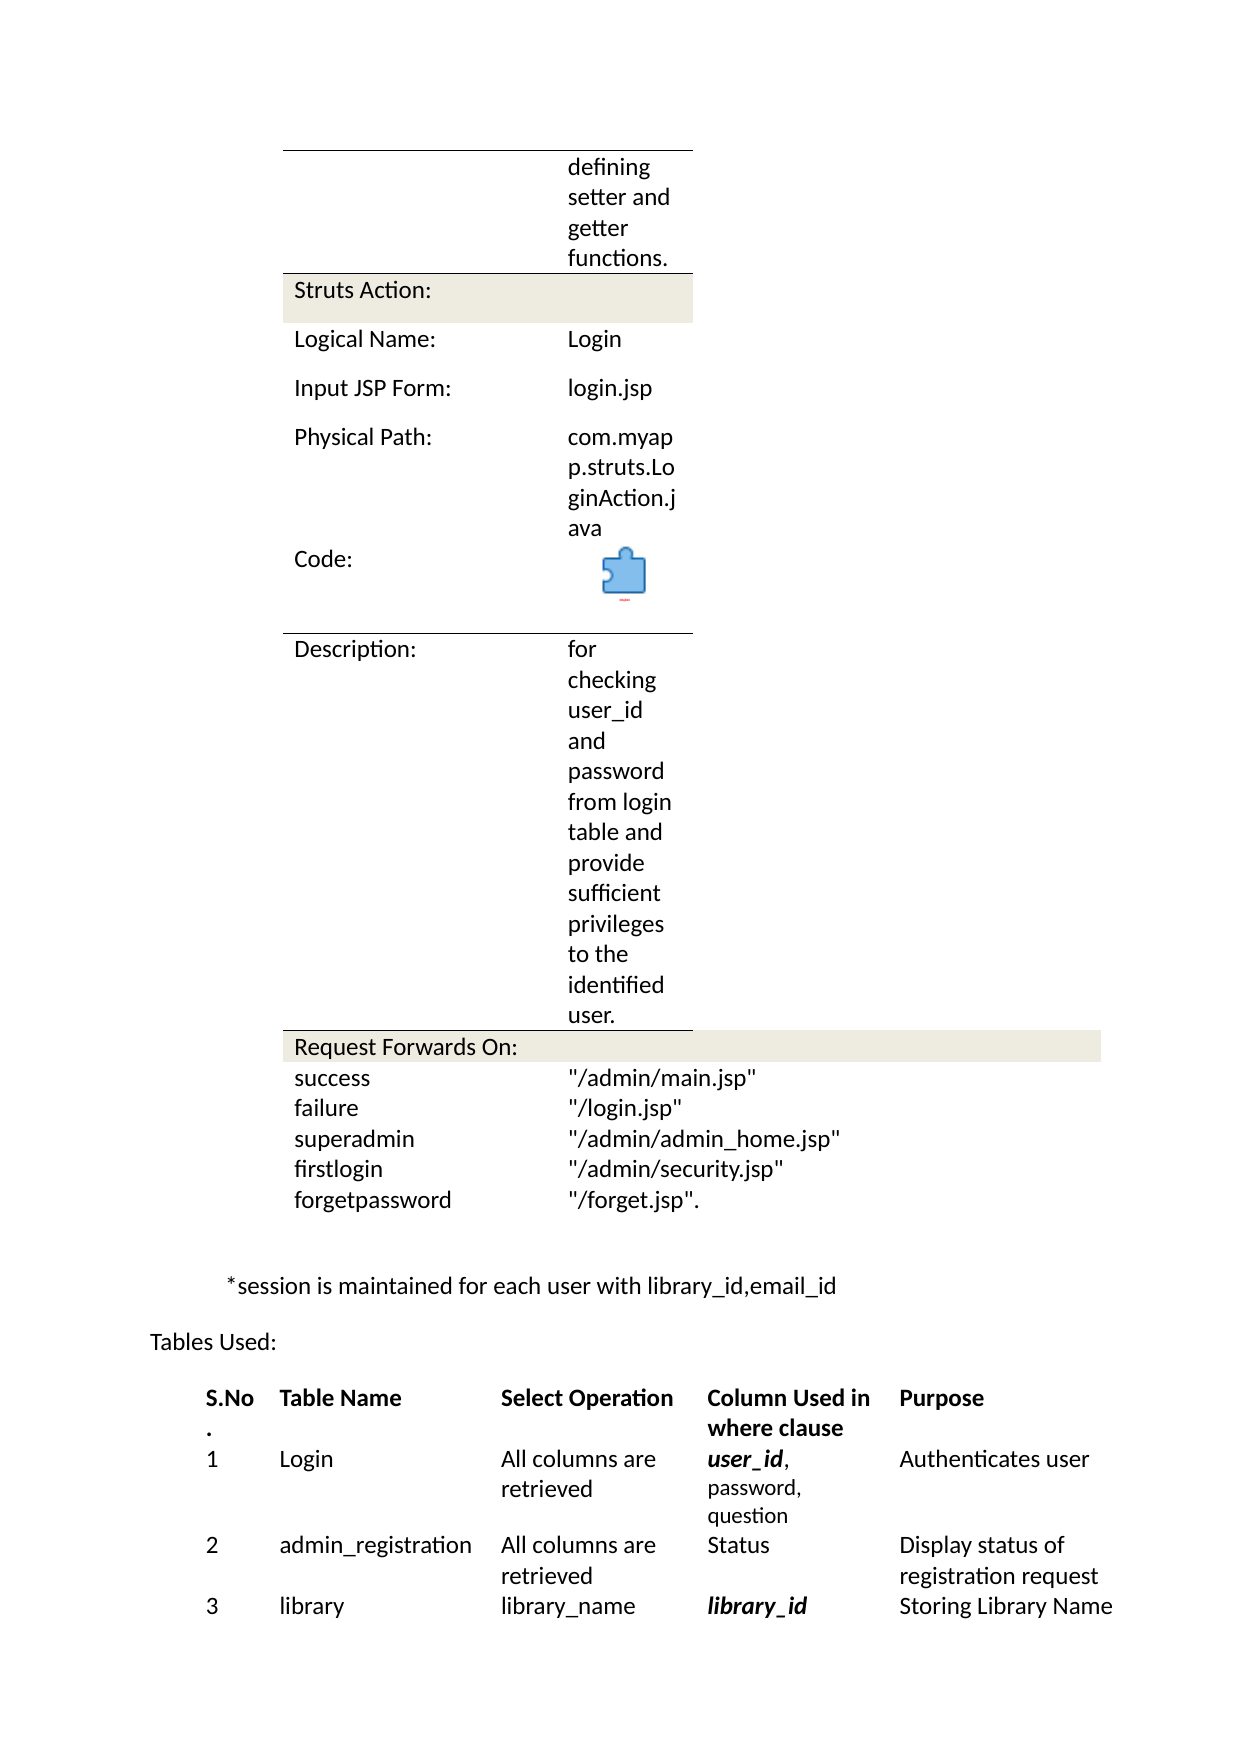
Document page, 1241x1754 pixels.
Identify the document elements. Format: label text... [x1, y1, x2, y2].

table_cell 1 [194, 1443, 268, 1529]
table_header Select Operation [490, 1382, 696, 1443]
table_cell firstlogin [283, 1153, 556, 1184]
table_cell library_name [490, 1591, 696, 1621]
text Tables Used: [150, 1326, 1090, 1357]
table_cell library_id [696, 1591, 888, 1621]
table_cell library [268, 1591, 489, 1621]
table_cell Login [268, 1443, 489, 1529]
table_cell success [283, 1062, 556, 1092]
table_cell "/admin/admin_home.jsp" [556, 1123, 1101, 1153]
table_cell Logical Name: [283, 323, 556, 372]
table_cell Physical Path: [283, 421, 556, 543]
table_cell "/forget.jsp". [556, 1184, 1101, 1214]
table_cell com.myapp.struts.LoginAction.java [556, 421, 693, 543]
table_cell "/admin/main.jsp" [556, 1062, 1101, 1092]
table_cell Input JSP Form: [283, 372, 556, 421]
table_header Table Name [268, 1382, 489, 1443]
table_cell 3 [194, 1591, 268, 1621]
table_cell failure [283, 1092, 556, 1123]
table_cell Request Forwards On: [283, 1030, 1101, 1062]
table_cell user_id, password, question [696, 1443, 888, 1529]
table_cell Status [696, 1530, 888, 1591]
table_cell Storing Library Name [888, 1591, 1124, 1621]
table_cell Authenticates user [888, 1443, 1124, 1529]
table_cell Login [556, 323, 693, 372]
table_cell login.jsp [556, 372, 693, 421]
table_cell forgetpassword [283, 1184, 556, 1214]
table_cell for checking user_id and password from login table and provide sufficient privileges to the identified user. [556, 634, 693, 1030]
table_cell defining setter and getter functions. [556, 151, 693, 273]
table_header Purpose [888, 1382, 1124, 1443]
table_cell All columns are retrieved [490, 1443, 696, 1529]
table_cell [283, 151, 556, 273]
table_cell "/login.jsp" [556, 1092, 1101, 1123]
table_cell admin_registration [268, 1530, 489, 1591]
table_cell "/admin/security.jsp" [556, 1153, 1101, 1184]
table_header S.No. [194, 1382, 268, 1443]
table_cell Struts Action: [283, 274, 693, 323]
table_cell 2 [194, 1530, 268, 1591]
table_cell Code: [283, 543, 556, 632]
table_header Column Used in where clause [696, 1382, 888, 1443]
table_cell [556, 543, 693, 632]
table_cell All columns are retrieved [490, 1530, 696, 1591]
table_cell Display status of registration request [888, 1530, 1124, 1591]
list *session is maintained for each user with library_id,email_id [225, 1270, 1090, 1301]
table_cell superadmin [283, 1123, 556, 1153]
table_cell Description: [283, 634, 556, 1030]
